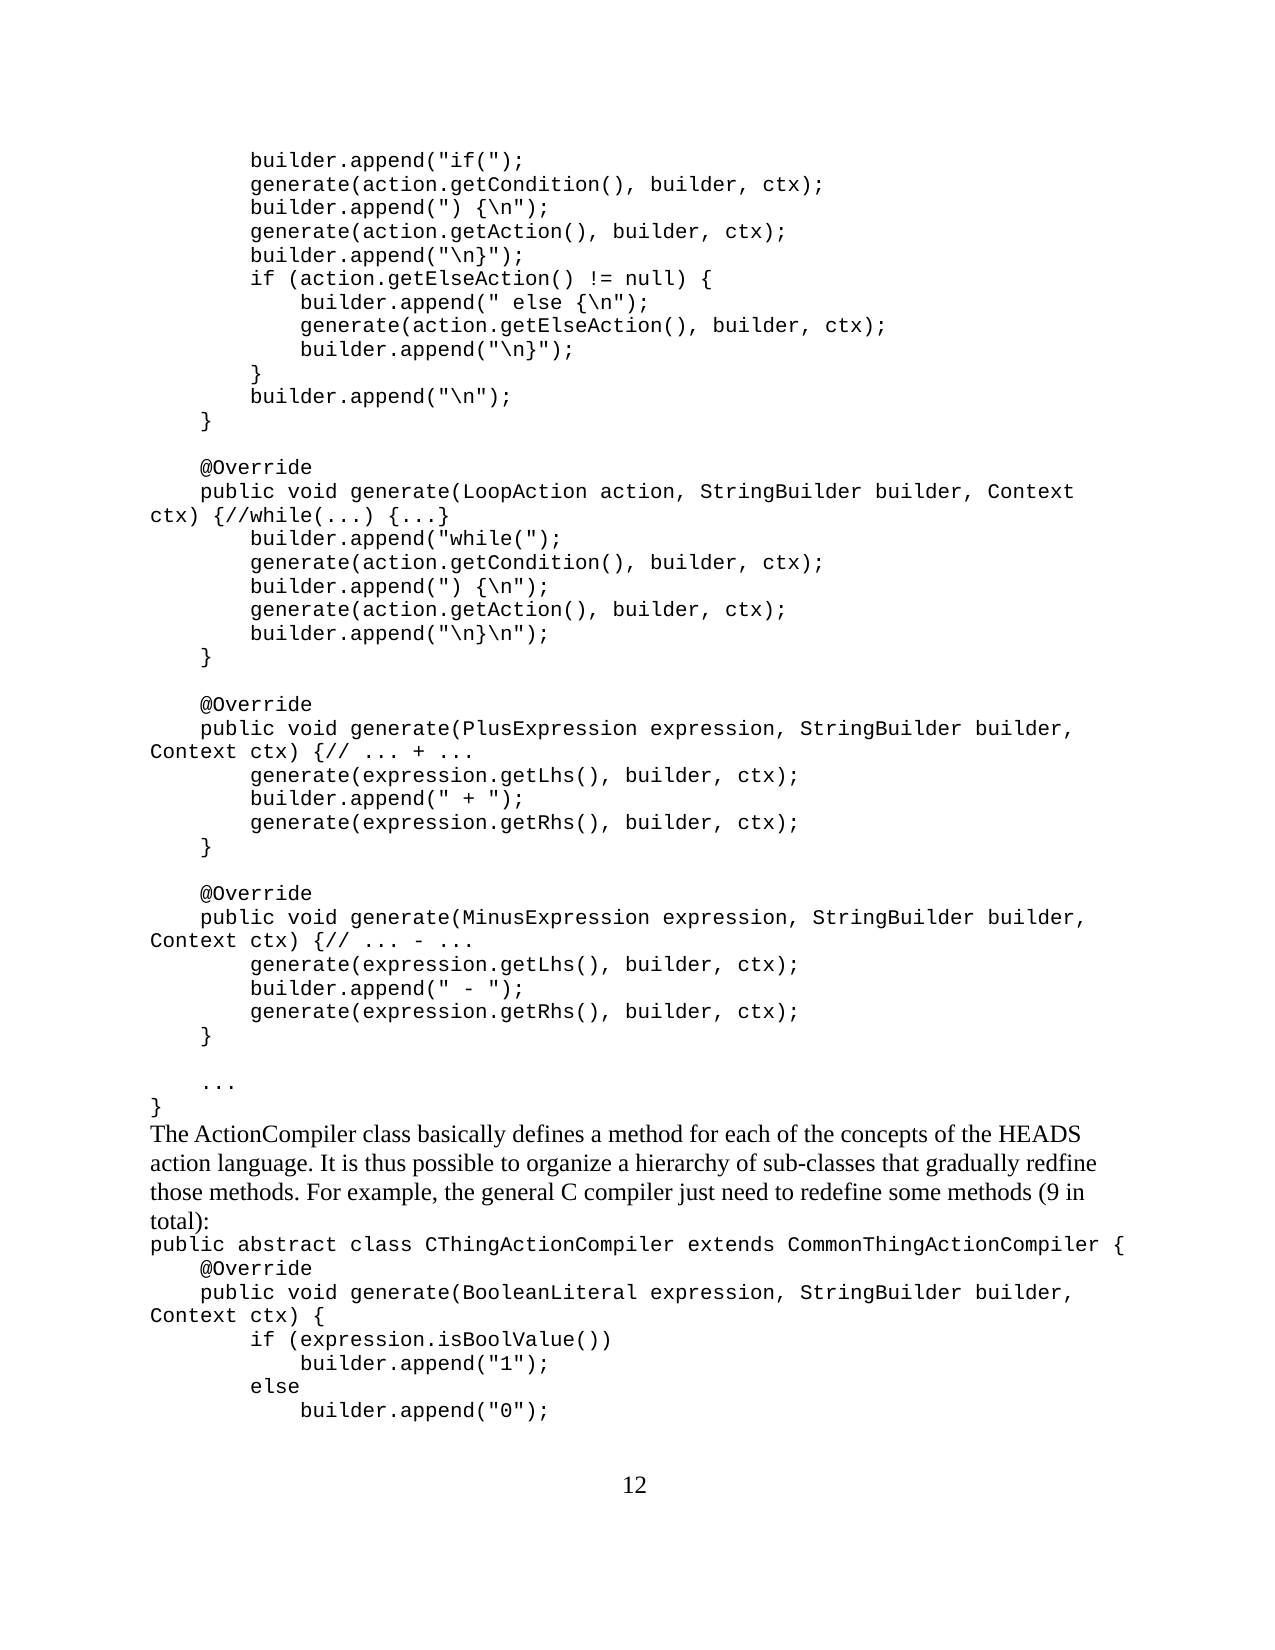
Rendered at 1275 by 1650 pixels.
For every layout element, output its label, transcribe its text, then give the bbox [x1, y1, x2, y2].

text @Override [150, 1258, 1125, 1282]
text builder.append(" + "); [150, 788, 1125, 812]
text builder.append("0"); [150, 1400, 1125, 1424]
text generate(expression.getLhs(), builder, ctx); [150, 765, 1125, 788]
text builder.append("1"); [150, 1353, 1125, 1376]
text generate(expression.getRhs(), builder, ctx); [150, 812, 1125, 836]
text builder.append("\n}\n"); [150, 623, 1125, 647]
text builder.append("if("); [150, 150, 1125, 174]
text generate(expression.getRhs(), builder, ctx); [150, 1001, 1125, 1025]
text public abstract class CThingActionCompiler extends CommonThingActionCompiler { [150, 1234, 1125, 1258]
text builder.append("while("); [150, 528, 1125, 552]
text builder.append(" else {\n"); [150, 292, 1125, 316]
text @Override [150, 694, 1125, 717]
text generate(action.getAction(), builder, ctx); [150, 599, 1125, 623]
text The ActionCompiler class basically defines a method for each of the concepts of the HEADS action language. It is thus possible to organize a hierarchy of sub-classes that gradually redfine those methods. For example, the general C compiler just need to redefine some methods (9 in total): [150, 1119, 1125, 1234]
text else [150, 1376, 1125, 1400]
text generate(action.getCondition(), builder, ctx); [150, 552, 1125, 576]
text if (action.getElseAction() != null) { [150, 268, 1125, 292]
text if (expression.isBoolValue()) [150, 1329, 1125, 1353]
text public void generate(PlusExpression expression, StringBuilder builder, Context ctx) {// ... + ... [150, 717, 1125, 765]
text generate(action.getAction(), builder, ctx); [150, 221, 1125, 244]
text public void generate(BooleanLiteral expression, StringBuilder builder, Context ctx) { [150, 1282, 1125, 1329]
text generate(expression.getLhs(), builder, ctx); [150, 954, 1125, 978]
text @Override [150, 457, 1125, 481]
text } [150, 647, 1125, 670]
text builder.append("\n}"); [150, 244, 1125, 268]
text generate(action.getCondition(), builder, ctx); [150, 174, 1125, 197]
text ... [150, 1072, 1125, 1096]
text generate(action.getElseAction(), builder, ctx); [150, 316, 1125, 339]
text builder.append(" - "); [150, 978, 1125, 1001]
text } [150, 836, 1125, 859]
text builder.append(") {\n"); [150, 197, 1125, 221]
text public void generate(LoopAction action, StringBuilder builder, Context ctx) {//while(...) {...} [150, 481, 1125, 528]
text } [150, 1025, 1125, 1048]
text } [150, 363, 1125, 386]
text @Override [150, 883, 1125, 907]
text builder.append(") {\n"); [150, 576, 1125, 599]
text } [150, 410, 1125, 434]
text public void generate(MinusExpression expression, StringBuilder builder, Context ctx) {// ... - ... [150, 907, 1125, 954]
text } [150, 1096, 1125, 1119]
text builder.append("\n}"); [150, 339, 1125, 363]
text builder.append("\n"); [150, 386, 1125, 410]
